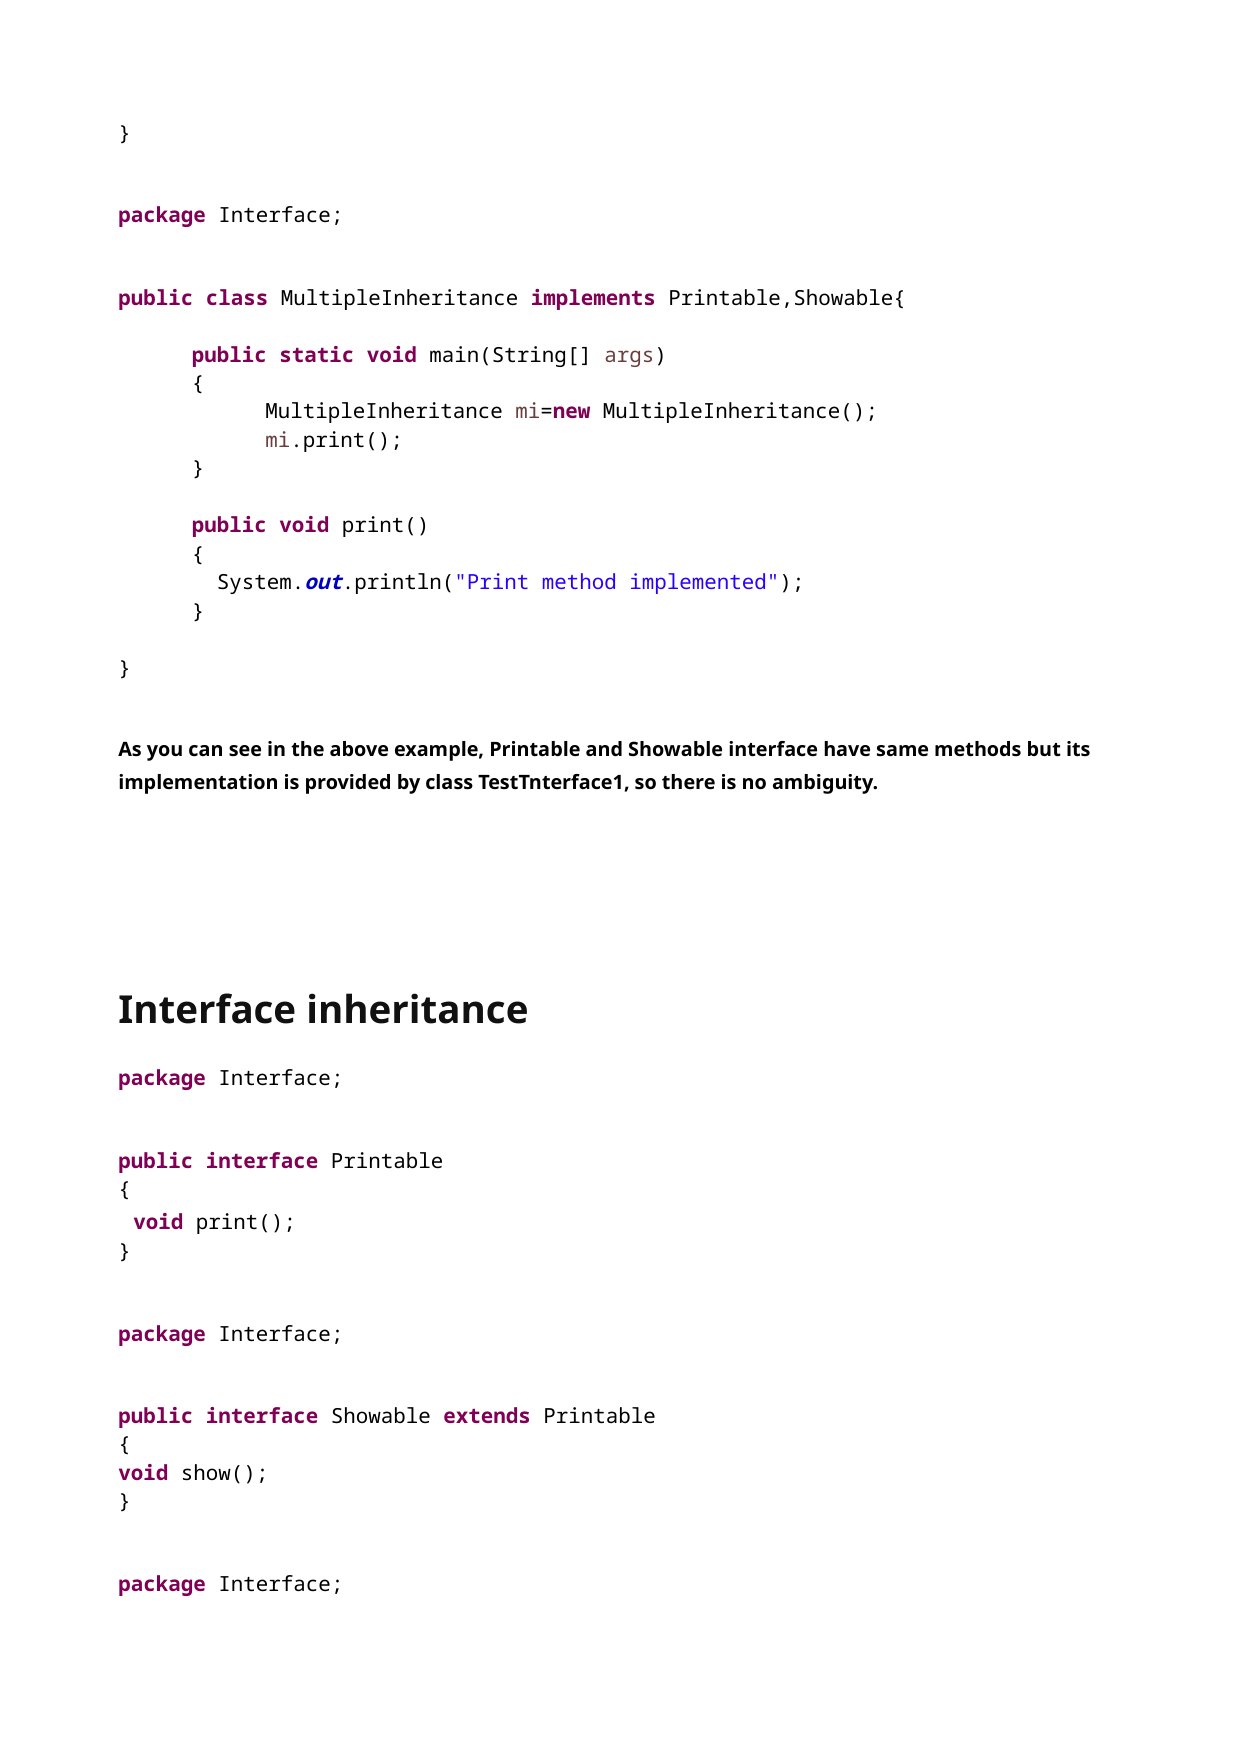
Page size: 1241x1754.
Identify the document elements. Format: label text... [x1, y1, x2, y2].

text { [118, 1174, 1122, 1203]
text { [118, 539, 1122, 567]
text void print(); [118, 1203, 1122, 1237]
text package Interface; [118, 1319, 1122, 1347]
text public void print() [118, 510, 1122, 539]
text } [118, 653, 1122, 681]
text MultipleInheritance mi=new MultipleInheritance(); [118, 397, 1122, 425]
text } [118, 118, 1122, 147]
text void show(); [118, 1458, 1122, 1486]
text } [118, 596, 1122, 624]
subtitle Interface inheritance [118, 982, 1122, 1035]
text } [118, 453, 1122, 482]
text As you can see in the above example, Printable and Showable interface have same methods but its implementation is provided by class TestTnterface1, so there is no ambiguity. [118, 735, 1122, 796]
text package Interface; [118, 1063, 1122, 1092]
text { [118, 1429, 1122, 1458]
text { [118, 368, 1122, 397]
text mi.print(); [118, 425, 1122, 453]
text public interface Printable [118, 1146, 1122, 1174]
text public class MultipleInheritance implements Printable,Showable{ [118, 283, 1122, 311]
text } [118, 1237, 1122, 1265]
text package Interface; [118, 1569, 1122, 1597]
text public interface Showable extends Printable [118, 1401, 1122, 1429]
text } [118, 1486, 1122, 1515]
text public static void main(String[] args) [118, 340, 1122, 368]
text System.out.println("Print method implemented"); [118, 567, 1122, 596]
text package Interface; [118, 200, 1122, 229]
